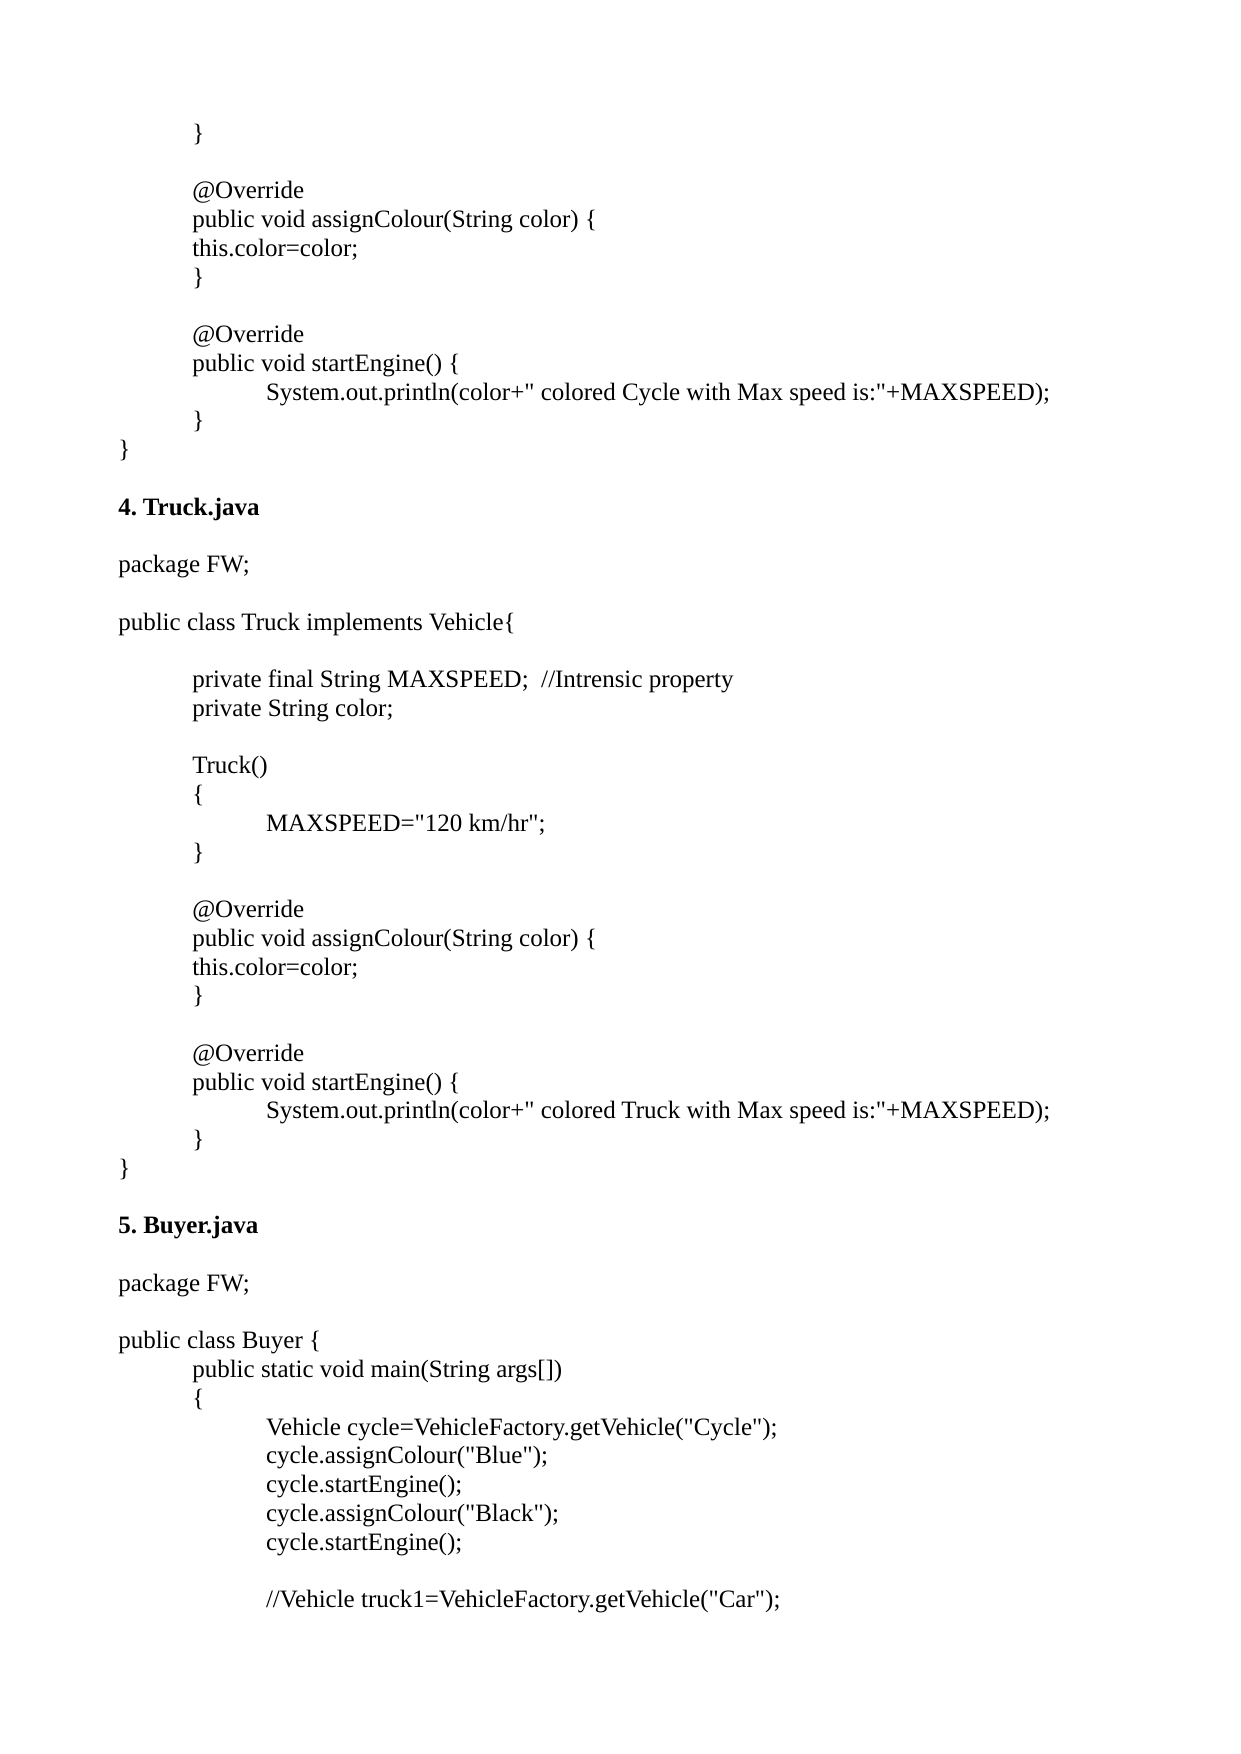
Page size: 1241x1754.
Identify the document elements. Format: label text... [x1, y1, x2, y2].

text 4. Truck.java [118, 492, 1122, 521]
text @Override [118, 894, 1122, 923]
text } [118, 434, 1122, 463]
text private final String MAXSPEED; //Intrensic property [118, 664, 1122, 693]
text @Override [118, 1038, 1122, 1067]
text } [118, 406, 1122, 434]
text @Override [118, 319, 1122, 348]
text @Override [118, 176, 1122, 204]
text } [118, 1124, 1122, 1153]
text public void assignColour(String color) { [118, 204, 1122, 233]
text } [118, 1153, 1122, 1182]
text package FW; [118, 549, 1122, 578]
text cycle.assignColour("Blue"); [118, 1441, 1122, 1469]
text package FW; [118, 1268, 1122, 1297]
text } [118, 981, 1122, 1009]
text System.out.println(color+" colored Cycle with Max speed is:"+MAXSPEED); [118, 377, 1122, 406]
text public class Buyer { [118, 1326, 1122, 1354]
text 5. Buyer.java [118, 1211, 1122, 1239]
text } [118, 837, 1122, 866]
text Vehicle cycle=VehicleFactory.getVehicle("Cycle"); [118, 1412, 1122, 1441]
text } [118, 118, 1122, 147]
text this.color=color; [118, 952, 1122, 981]
text } [118, 262, 1122, 291]
text System.out.println(color+" colored Truck with Max speed is:"+MAXSPEED); [118, 1096, 1122, 1124]
text { [118, 779, 1122, 808]
text MAXSPEED="120 km/hr"; [118, 808, 1122, 837]
text public void assignColour(String color) { [118, 923, 1122, 952]
text public class Truck implements Vehicle{ [118, 607, 1122, 636]
text cycle.assignColour("Black"); [118, 1498, 1122, 1527]
text cycle.startEngine(); [118, 1469, 1122, 1498]
text { [118, 1383, 1122, 1412]
text public void startEngine() { [118, 348, 1122, 377]
text this.color=color; [118, 233, 1122, 262]
text public static void main(String args[]) [118, 1354, 1122, 1383]
text private String color; [118, 693, 1122, 722]
text public void startEngine() { [118, 1067, 1122, 1096]
text cycle.startEngine(); [118, 1527, 1122, 1556]
text Truck() [118, 751, 1122, 779]
text //Vehicle truck1=VehicleFactory.getVehicle("Car"); [118, 1584, 1122, 1613]
